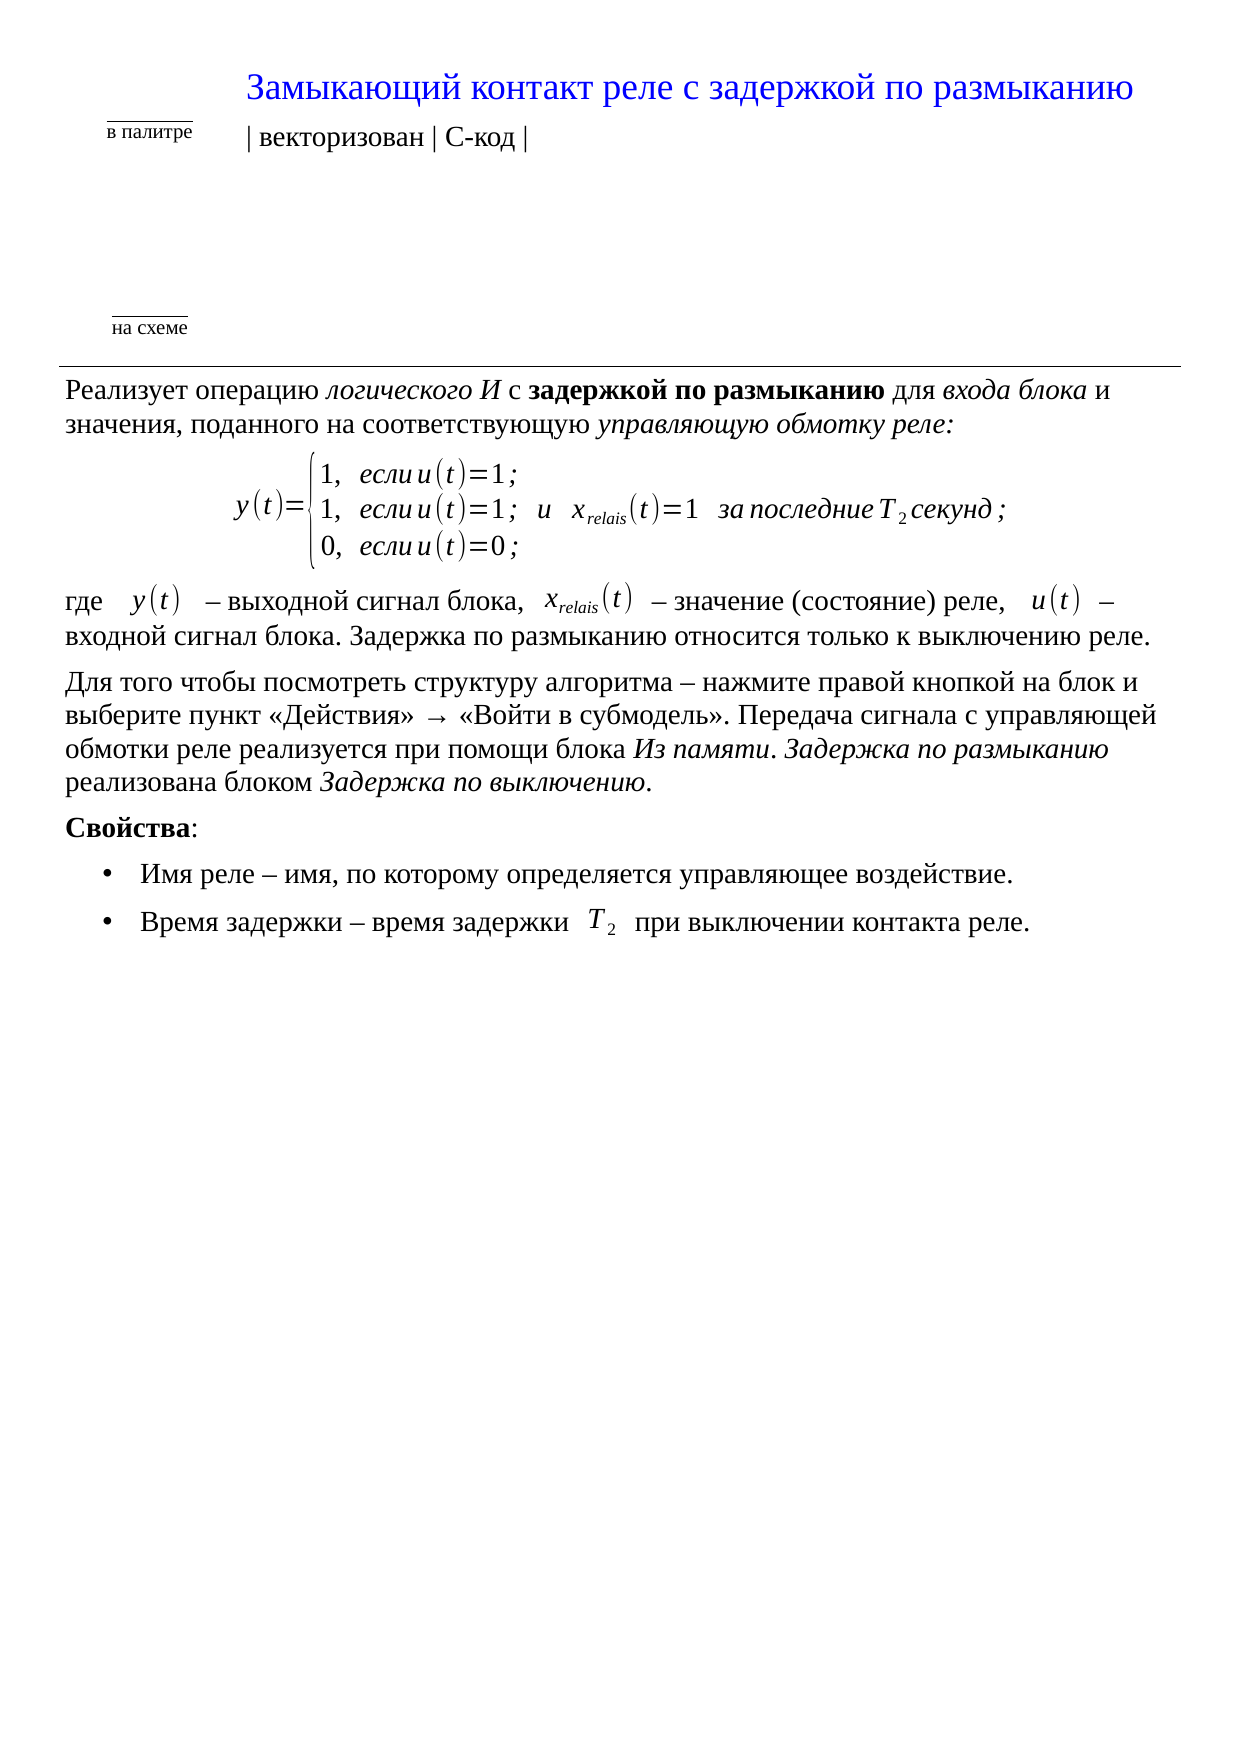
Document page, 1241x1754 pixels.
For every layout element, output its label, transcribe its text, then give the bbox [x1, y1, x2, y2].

table_cell на схеме [59, 309, 240, 366]
table_cell [240, 171, 1181, 309]
table_header Замыкающий контакт реле с задержкой по размыканию [240, 59, 1181, 114]
table_header [59, 59, 240, 114]
table_cell [240, 309, 1181, 366]
table_cell в палитре [59, 114, 240, 171]
table_cell [59, 171, 240, 309]
table_cell | векторизован | C-код | [240, 114, 1181, 171]
table_cell Реализует операцию логического И с задержкой по размыканию для входа блока и значения, поданного на соответствующую управляющую обмотку реле: где – выходной сигнал блока,– значение (состояние) реле, – входной сигнал блока. Задержка по размыканию относится только к выключению реле. Для того чтобы посмотреть структуру алгоритма – нажмите правой кнопкой на блок и выберите пункт «Действия» → «Войти в субмодель». Передача сигнала с управляющей обмотки реле реализуется при помощи блока Из памяти. Задержка по размыканию реализована блоком Задержка по выключению. Свойства: Имя реле – имя, по которому определяется управляющее воздействие. Время задержки – время задержкипри выключении контакта реле. [59, 367, 1181, 958]
